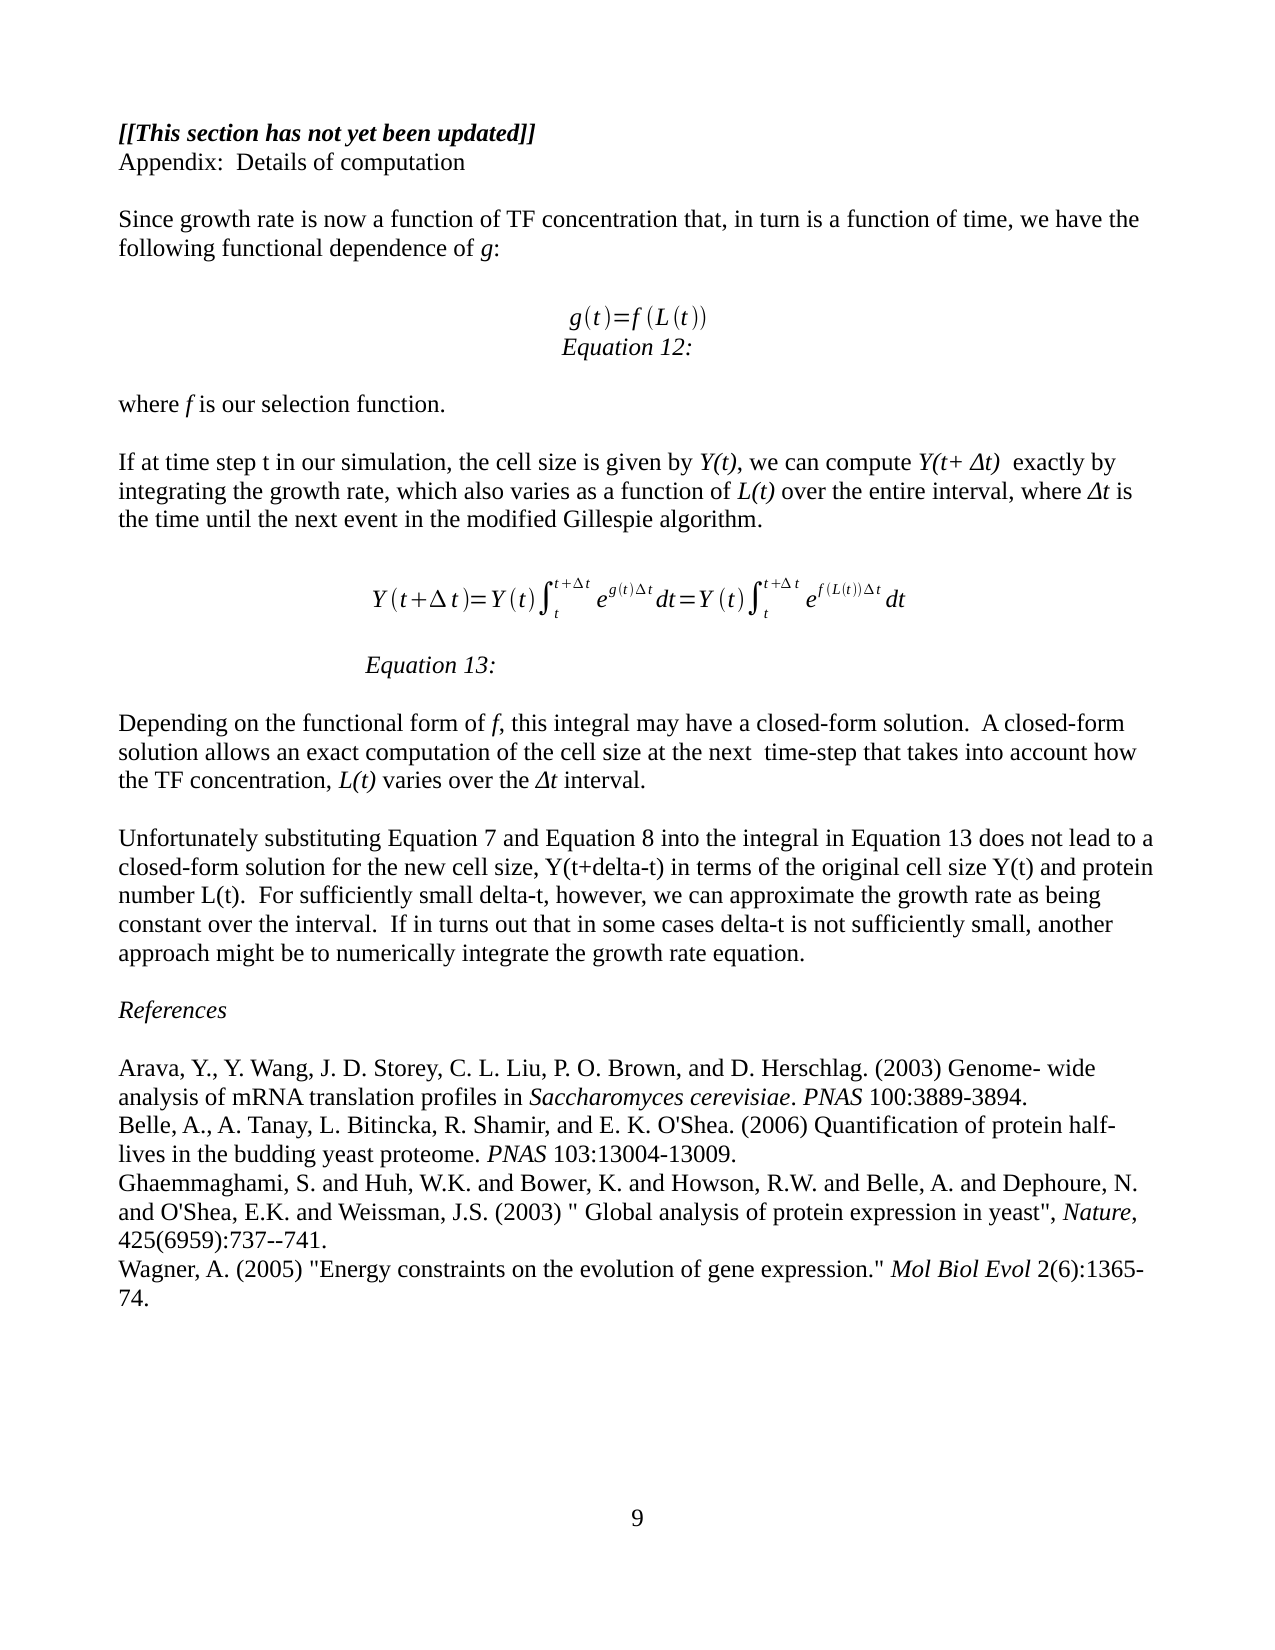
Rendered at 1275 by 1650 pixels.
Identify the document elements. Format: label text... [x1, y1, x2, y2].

text Arava, Y., Y. Wang, J. D. Storey, C. L. Liu, P. O. Brown, and D. Herschlag. (2003) Genome- wide analysis of mRNA translation profiles in Saccharomyces cerevisiae. PNAS 100:3889-3894. [118, 1053, 1157, 1111]
text Equation 12: [562, 303, 713, 361]
text Depending on the functional form of f, this integral may have a closed-form solution. A closed-form solution allows an exact computation of the cell size at the next time-step that takes into account how the TF concentration, L(t) varies over the Δt interval. [118, 708, 1157, 794]
text Appendix: Details of computation [118, 147, 1157, 176]
text Unfortunately substituting Equation 7 and Equation 8 into the integral in Equation 13 does not lead to a closed-form solution for the new cell size, Y(t+delta-t) in terms of the original cell size Y(t) and protein number L(t). For sufficiently small delta-t, however, we can approximate the growth rate as being constant over the interval. If in turns out that in some cases delta-t is not sufficiently small, another approach might be to numerically integrate the growth rate equation. [118, 823, 1157, 967]
text Belle, A., A. Tanay, L. Bitincka, R. Shamir, and E. K. O'Shea. (2006) Quantification of protein half-lives in the budding yeast proteome. PNAS 103:13004-13009. [118, 1111, 1157, 1168]
text Wagner, A. (2005) "Energy constraints on the evolution of gene expression." Mol Biol Evol 2(6):1365-74. [118, 1254, 1157, 1312]
text [[This section has not yet been updated]] [118, 118, 1157, 147]
text Ghaemmaghami, S. and Huh, W.K. and Bower, K. and Howson, R.W. and Belle, A. and Dephoure, N. and O'Shea, E.K. and Weissman, J.S. (2003) " Global analysis of protein expression in yeast", Nature, 425(6959):737--741. [118, 1168, 1157, 1254]
text References [118, 996, 1157, 1024]
text Equation 13: [365, 574, 910, 679]
text Since growth rate is now a function of TF concentration that, in turn is a function of time, we have the following functional dependence of g: [118, 204, 1157, 262]
text If at time step t in our simulation, the cell size is given by Y(t), we can compute Y(t+ Δt) exactly by integrating the growth rate, which also varies as a function of L(t) over the entire interval, where Δt is the time until the next event in the modified Gillespie algorithm. [118, 447, 1157, 533]
text where f is our selection function. [118, 389, 1157, 418]
